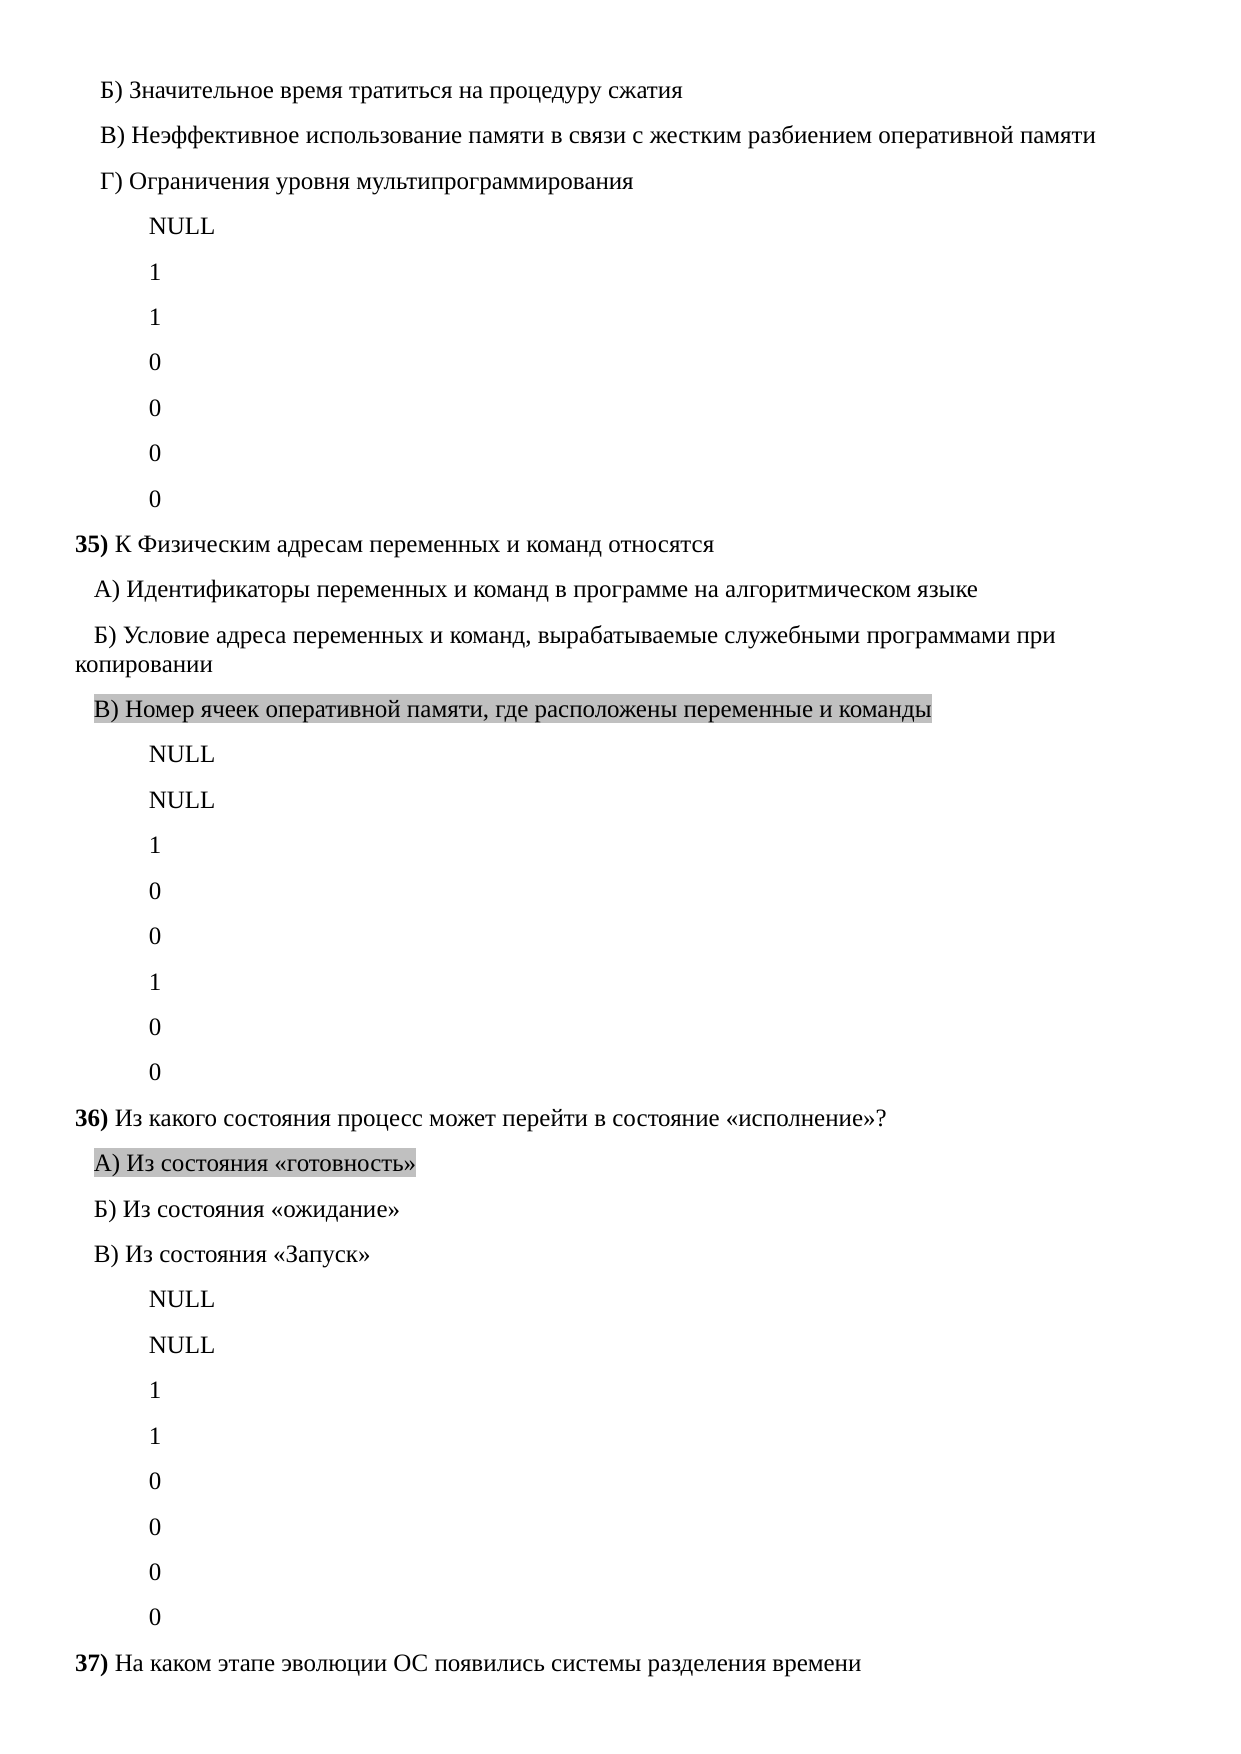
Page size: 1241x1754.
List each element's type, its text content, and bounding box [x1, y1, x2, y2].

text NULL [149, 785, 1165, 814]
text 1 [149, 257, 1165, 285]
text 0 [149, 484, 1165, 512]
text Г) Ограничения уровня мультипрограммирования [75, 166, 1165, 194]
text В) Из состояния «Запуск» [75, 1239, 1165, 1268]
text NULL [149, 211, 1165, 240]
text NULL [149, 739, 1165, 768]
text А) Из состояния «готовность» [75, 1148, 1165, 1177]
text 35) К Физическим адресам переменных и команд относятся [75, 529, 1165, 558]
text 0 [149, 1012, 1165, 1041]
text 0 [149, 347, 1165, 376]
text NULL [149, 1330, 1165, 1359]
text А) Идентификаторы переменных и команд в программе на алгоритмическом языке [75, 574, 1165, 603]
text NULL [149, 1284, 1165, 1313]
text Б) Значительное время тратиться на процедуру сжатия [75, 75, 1165, 104]
text 0 [149, 1602, 1165, 1631]
text 0 [149, 921, 1165, 950]
text 0 [149, 438, 1165, 467]
text 1 [149, 302, 1165, 331]
text 0 [149, 1057, 1165, 1086]
text 1 [149, 967, 1165, 995]
text 1 [149, 1375, 1165, 1404]
text 0 [149, 1466, 1165, 1495]
text 0 [149, 1512, 1165, 1540]
text В) Неэффективное использование памяти в связи с жестким разбиением оперативной памяти [75, 120, 1165, 149]
text 0 [149, 876, 1165, 904]
text 36) Из какого состояния процесс может перейти в состояние «исполнение»? [75, 1103, 1165, 1132]
text 1 [149, 830, 1165, 859]
text Б) Условие адреса переменных и команд, вырабатываемые служебными программами при копировании [75, 620, 1165, 677]
text 0 [149, 1557, 1165, 1586]
text 1 [149, 1421, 1165, 1449]
text 37) На каком этапе эволюции ОС появились системы разделения времени [75, 1648, 1165, 1677]
text Б) Из состояния «ожидание» [75, 1194, 1165, 1222]
text 0 [149, 393, 1165, 422]
text В) Номер ячеек оперативной памяти, где расположены переменные и команды [75, 694, 1165, 723]
